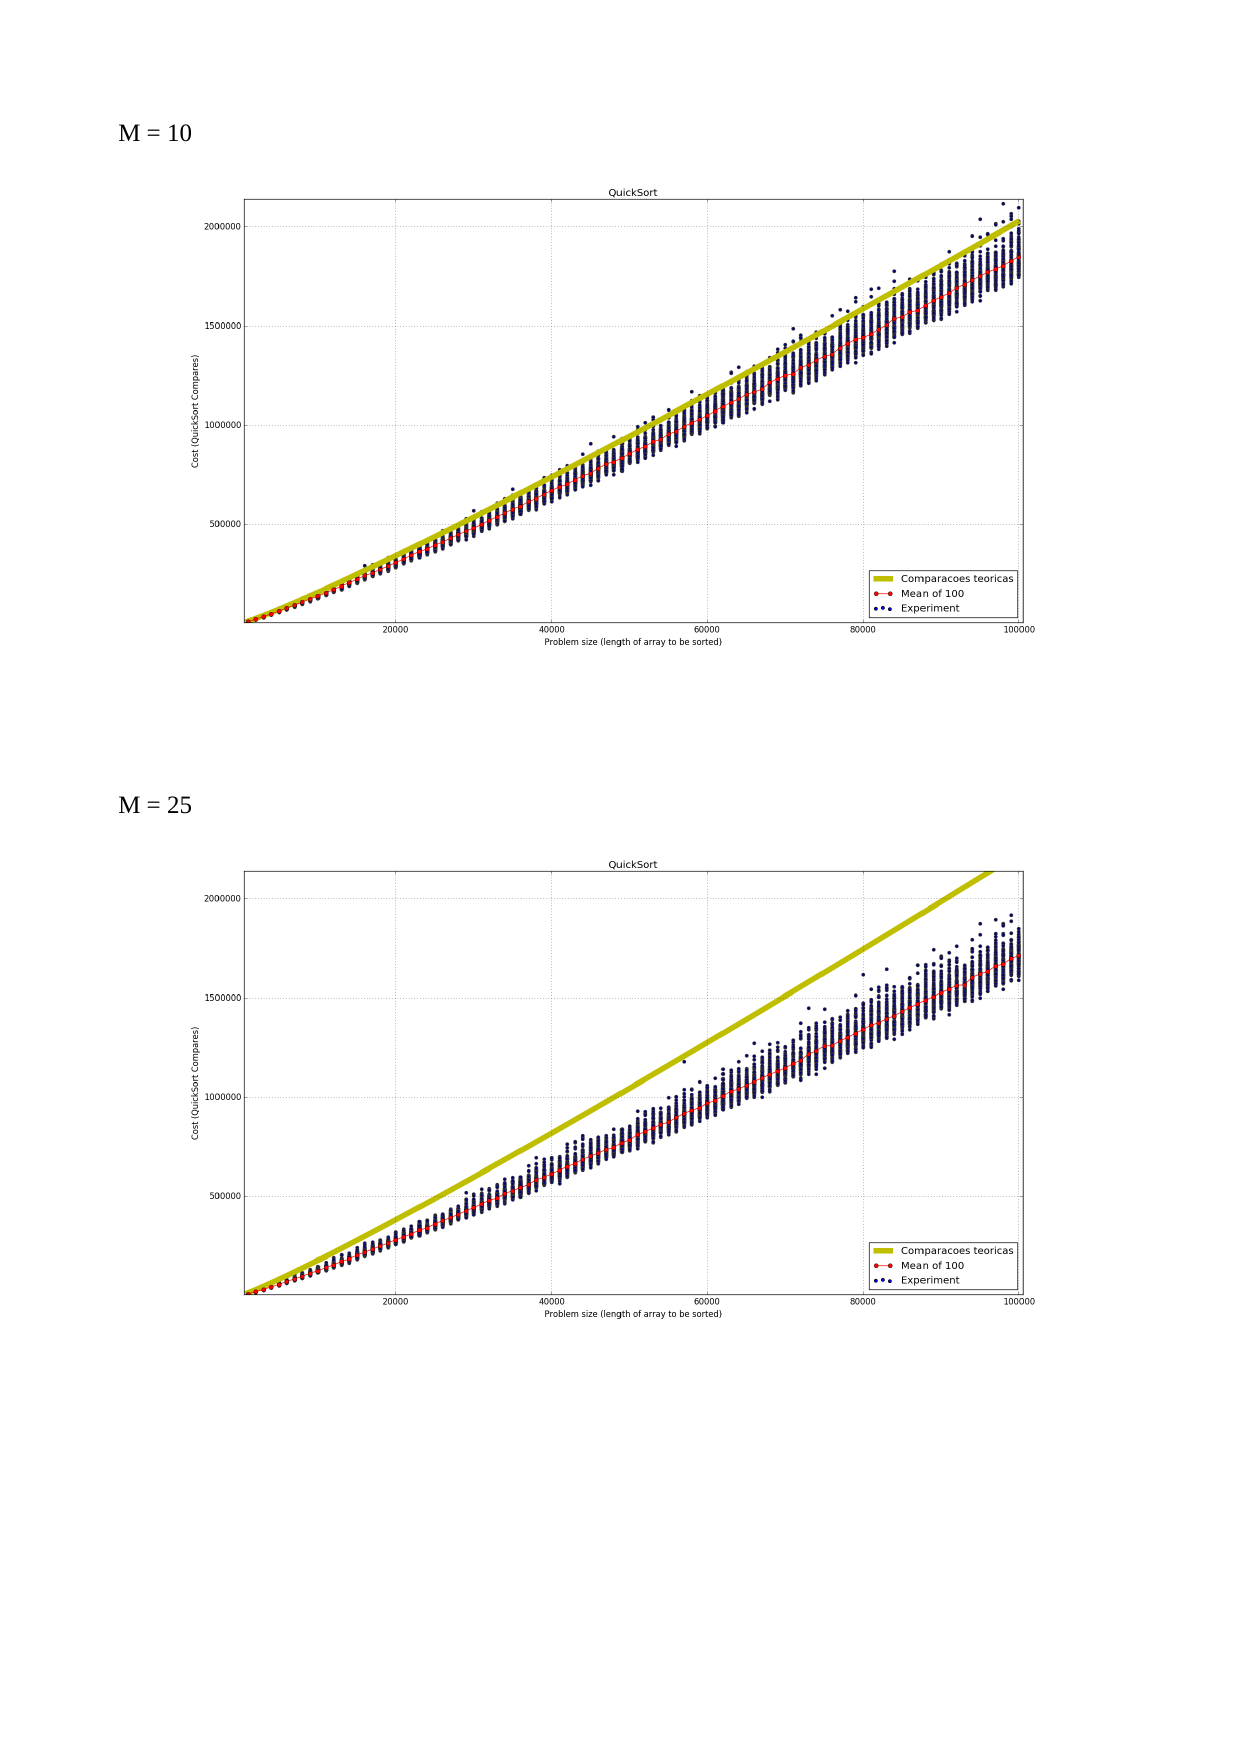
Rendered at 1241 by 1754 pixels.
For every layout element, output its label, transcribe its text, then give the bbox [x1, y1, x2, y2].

text M = 25 [118, 790, 1122, 818]
picture [118, 818, 1123, 1347]
picture [118, 146, 1123, 675]
text M = 10 [118, 118, 1122, 146]
